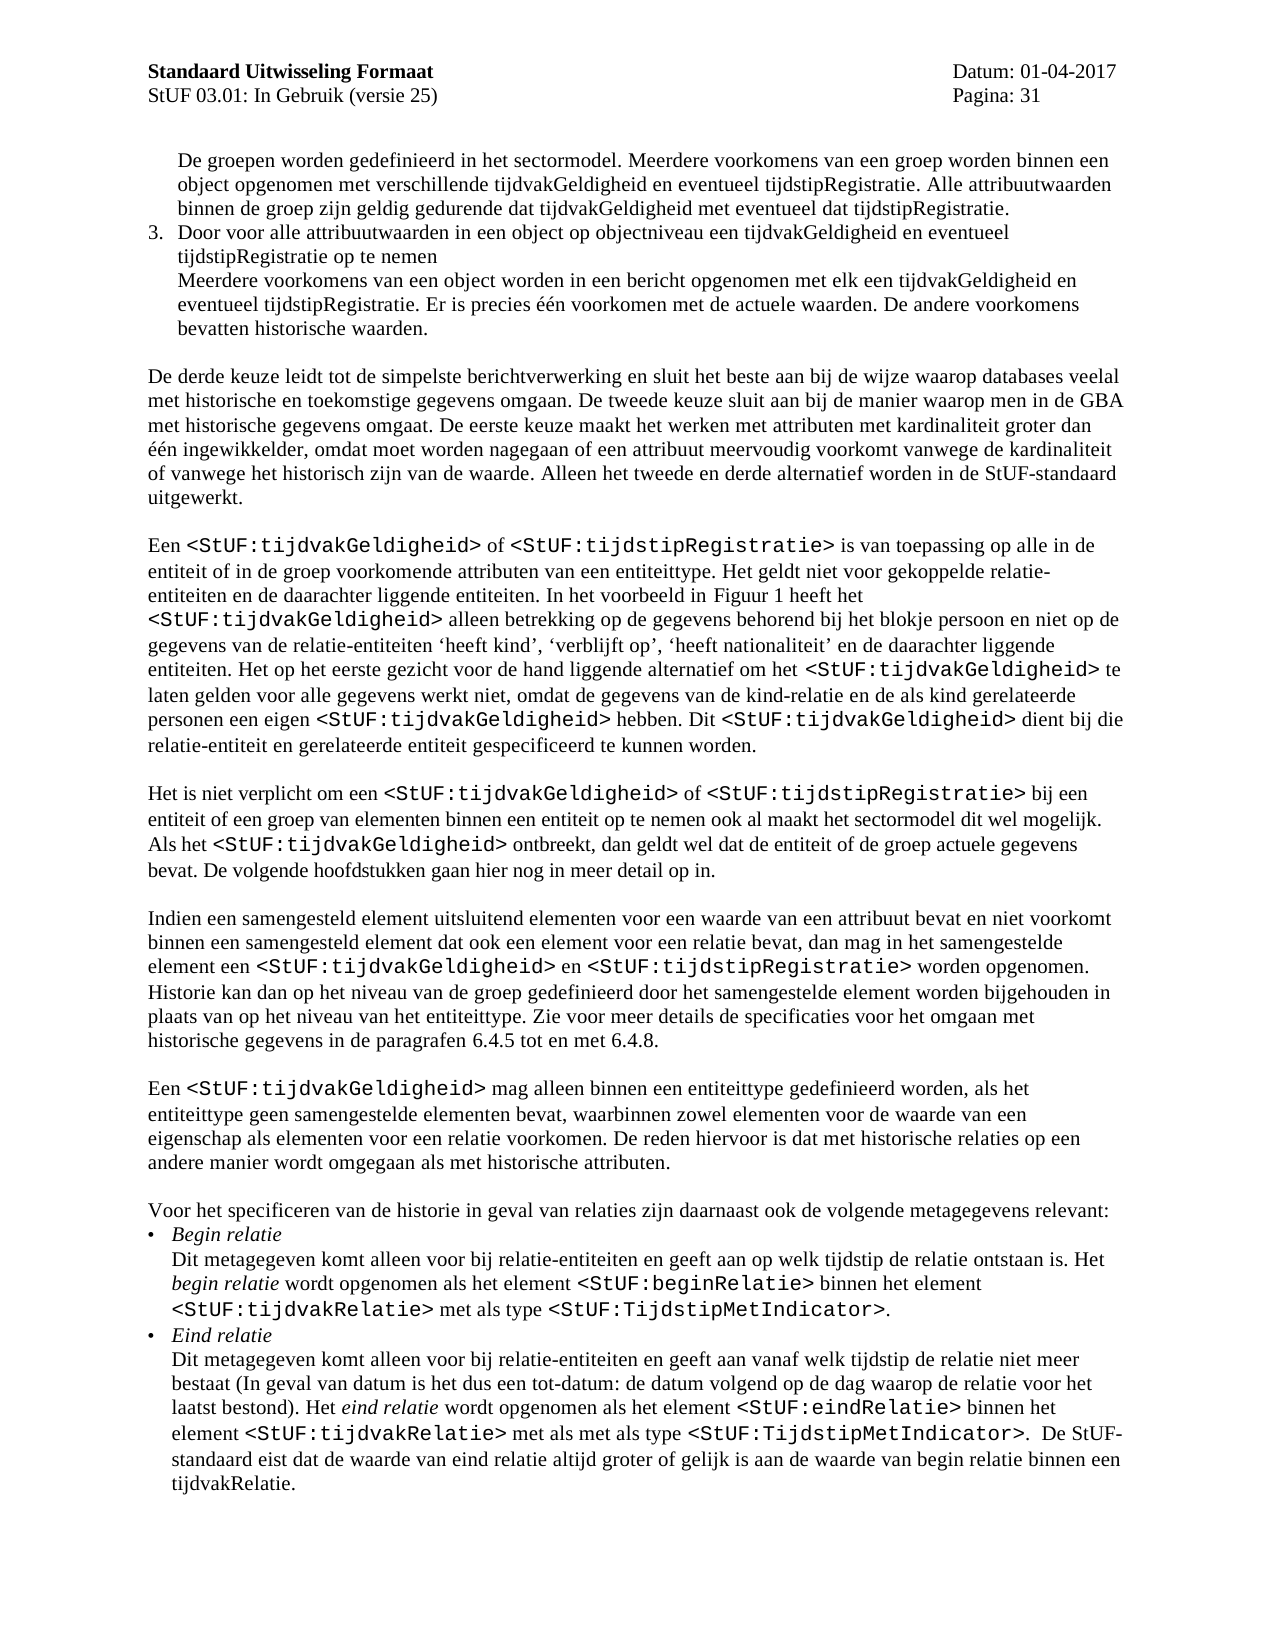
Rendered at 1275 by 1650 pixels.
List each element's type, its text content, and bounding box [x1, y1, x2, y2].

list Eind relatie Dit metagegeven komt alleen voor bij relatie-entiteiten en geeft aan vanaf welk tijdstip de relatie niet meer bestaat (In geval van datum is het dus een tot-datum: de datum volgend op de dag waarop de relatie voor het laatst be­stond). Het eind relatie wordt opgenomen als het element <StUF:eindRelatie> binnen het element <StUF:tijdvakRelatie> met als met als type <StUF:TijdstipMetIndicator>. De StUF-standaard eist dat de waarde van eind relatie altijd groter of gelijk is aan de waarde van begin relatie binnen een tijdvakRelatie. [148, 1322, 1127, 1495]
list Begin relatie Dit metagegeven komt alleen voor bij relatie-entiteiten en geeft aan op welk tijdstip de relatie ontstaan is. Het begin relatie wordt opgenomen als het element <StUF:beginRelatie> binnen het element <StUF:tijdvakRelatie> met als type <StUF:TijdstipMetIndicator>. [148, 1222, 1127, 1322]
text Het is niet verplicht om een <StUF:tijdvakGeldigheid> of <StUF:tijdstipRegistratie> bij een entiteit of een groep van elementen binnen een entiteit op te nemen ook al maakt het sectormodel dit wel mogelijk. Als het <StUF:tijdvakGeldigheid> ontbreekt, dan geldt wel dat de entiteit of de groep actuele gegevens bevat. De volgende hoofdstukken gaan hier nog in meer detail op in. [148, 781, 1127, 881]
text De derde keuze leidt tot de simpelste berichtverwerking en sluit het beste aan bij de wijze waarop databases veelal met historische en toekomstige gegevens omgaan. De tweede keuze sluit aan bij de manier waarop men in de GBA met historische gegevens omgaat. De eerste keuze maakt het werken met attributen met kardinaliteit groter dan één ingewikkelder, omdat moet worden nagegaan of een attribuut meervoudig voorkomt vanwege de kardinaliteit of vanwege het historisch zijn van de waarde. Alleen het tweede en derde alternatief worden in de StUF-standaard uitgewerkt. [148, 364, 1127, 509]
text Indien een samengesteld element uitsluitend elementen voor een waarde van een attribuut bevat en niet voorkomt binnen een samengesteld element dat ook een element voor een relatie bevat, dan mag in het samengestelde element een <StUF:tijdvakGeldigheid> en <StUF:tijdstipRegistratie> worden opgenomen. Historie kan dan op het niveau van de groep gedefinieerd door het samengestelde element worden bijgehouden in plaats van op het niveau van het entiteittype. Zie voor meer details de specificaties voor het omgaan met historische gegevens in de paragrafen 6.4.5 tot en met 6.4.8. [148, 906, 1127, 1052]
text De groepen worden gedefinieerd in het sectormodel. Meerdere voorkomens van een groep worden binnen een ob­ject opgenomen met verschillende tijdvakGeldigheid en eventueel tijdstipRegistratie. Alle attribuutwaarden binnen de groep zijn geldig gedurende dat tijdvakGeldigheid met eventueel dat tijdstipRegistratie. [177, 148, 1127, 220]
text Een <StUF:tijdvakGeldigheid> of <StUF:tijdstipRegistratie> is van toepassing op alle in de entiteit of in de groep voorkomende attributen van een entiteittype. Het geldt niet voor gekoppelde relatie-entiteiten en de daarachter liggende entiteiten. In het voorbeeld in Figuur 1 heeft het <StUF:tijdvakGeldigheid> alleen betrekking op de gegevens behorend bij het blokje persoon en niet op de gegevens van de relatie-entiteiten ‘heeft kind’, ‘verblijft op’, ‘heeft nationaliteit’ en de daarachter liggende entiteiten. Het op het eerste gezicht voor de hand liggende alternatief om het <StUF:tijdvakGeldigheid> te laten gelden voor alle gegevens werkt niet, omdat de gegevens van de kind-relatie en de als kind gerelateerde personen een eigen <StUF:tijdvakGeldigheid> hebben. Dit <StUF:tijdvakGeldigheid> dient bij die relatie-entiteit en gerelateerde entiteit gespecificeerd te kunnen worden. [148, 533, 1127, 757]
text Voor het specificeren van de historie in geval van relaties zijn daarnaast ook de volgende metagegevens relevant: [148, 1198, 1127, 1222]
list Door voor alle attribuutwaarden in een object op objectniveau een tijdvakGeldigheid en eventueel tijdstipRegistratie op te nemen [148, 220, 1127, 268]
text Meerdere voorkomens van een object worden in een bericht opgenomen met elk een tijdvakGeldigheid en eventueel tijdstipRegistratie. Er is precies één voorkomen met de actuele waarden. De andere voorkomens bevatten historische waarden. [177, 268, 1127, 340]
text Een <StUF:tijdvakGeldigheid> mag alleen binnen een entiteittype gedefinieerd worden, als het entiteittype geen samengestelde elementen bevat, waarbinnen zowel elementen voor de waarde van een eigenschap als elementen voor een relatie voorkomen. De reden hiervoor is dat met historische relaties op een andere manier wordt omgegaan als met historische attributen. [148, 1076, 1127, 1174]
